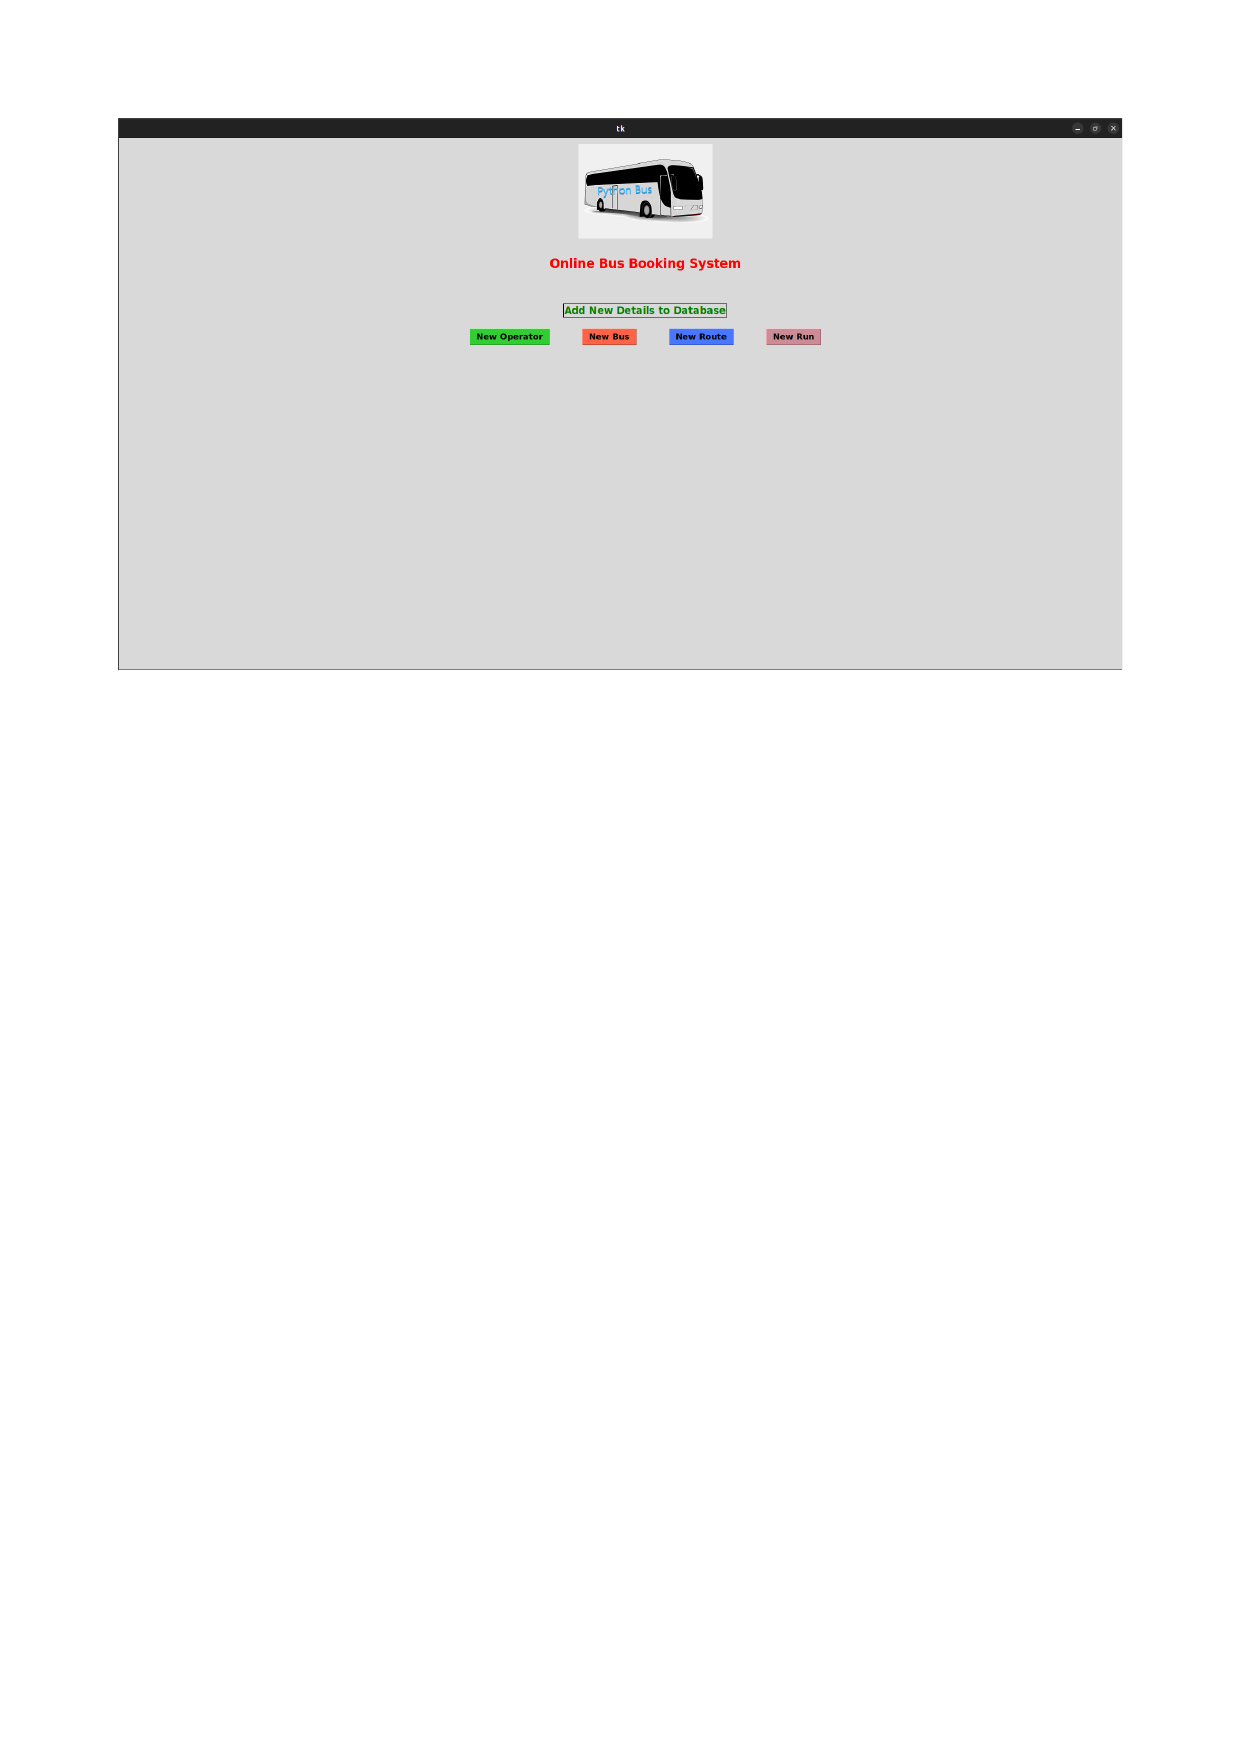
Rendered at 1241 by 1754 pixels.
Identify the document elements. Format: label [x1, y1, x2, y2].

picture [118, 118, 1123, 670]
